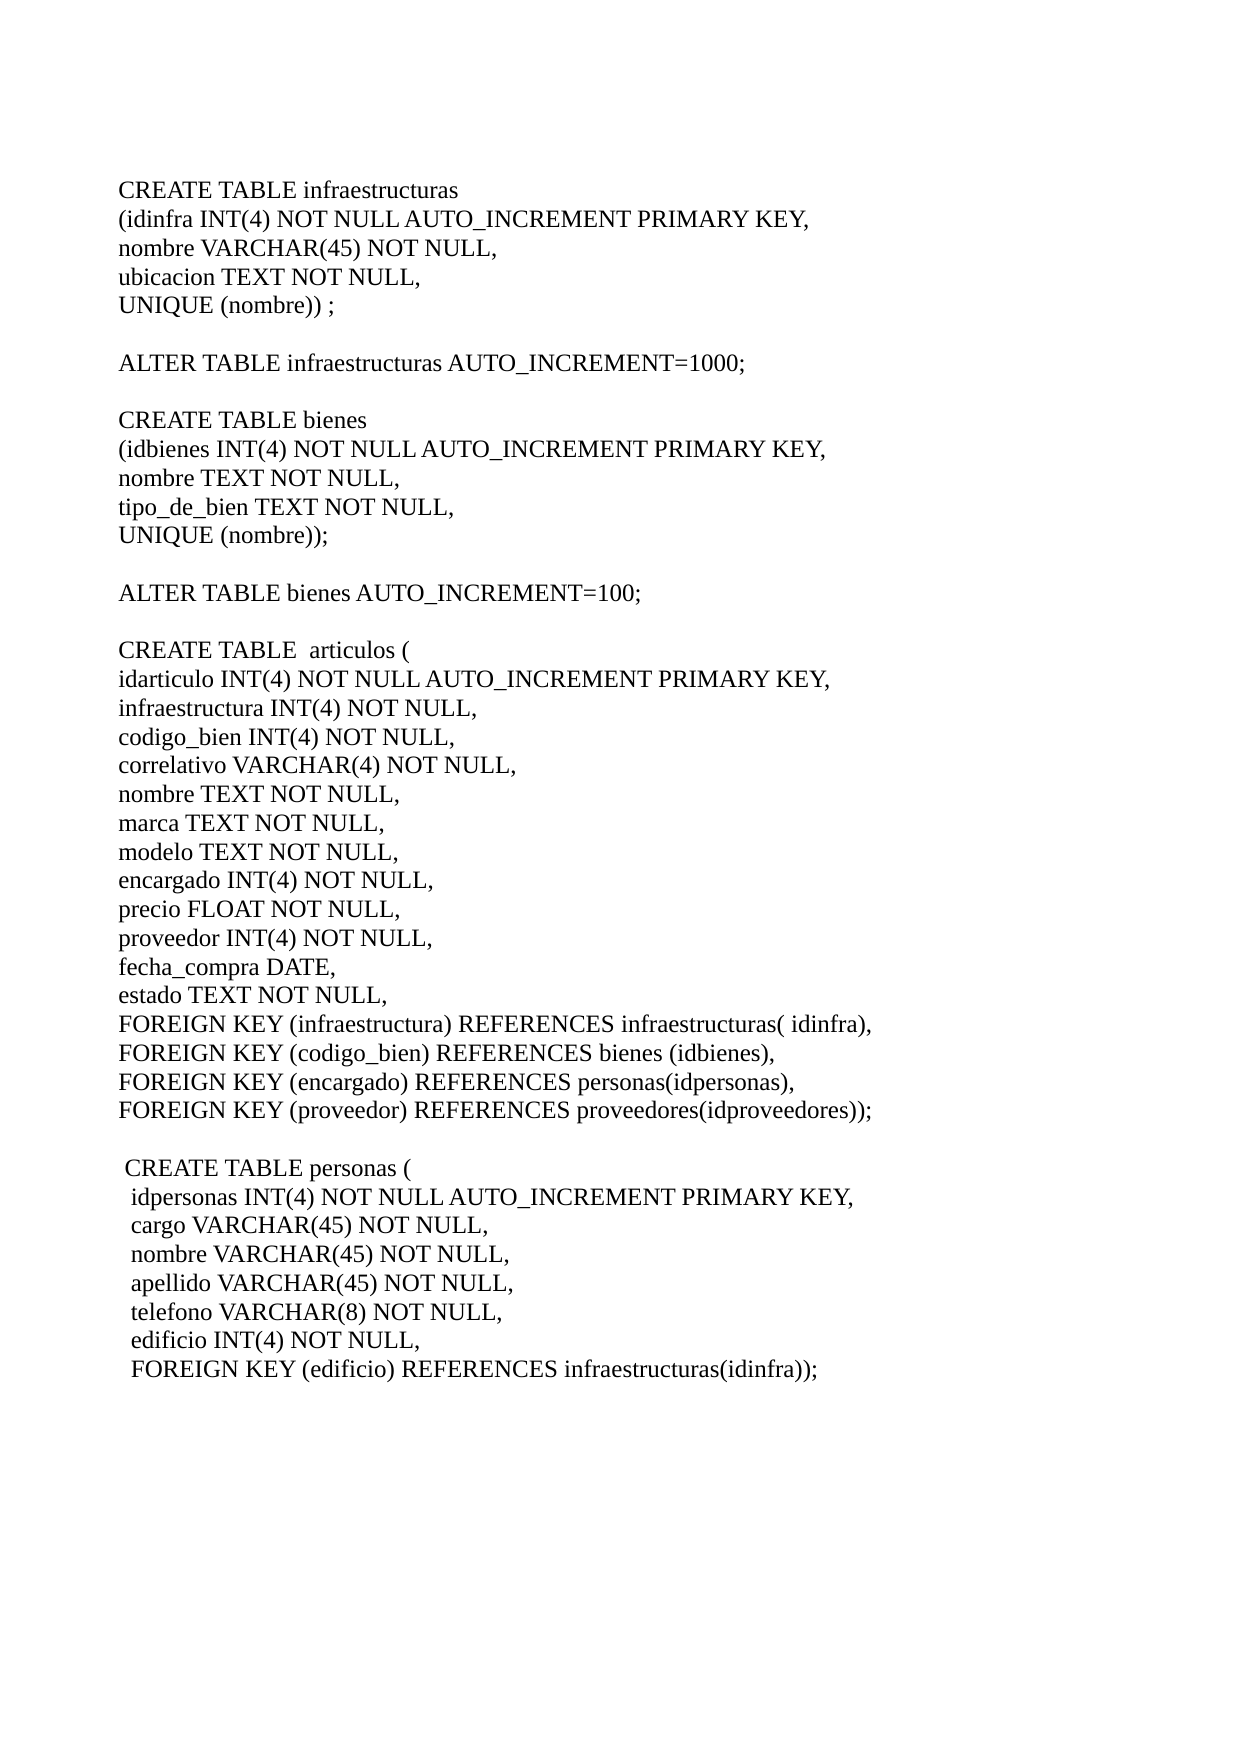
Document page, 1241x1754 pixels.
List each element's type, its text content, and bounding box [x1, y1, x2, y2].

text idarticulo INT(4) NOT NULL AUTO_INCREMENT PRIMARY KEY, [118, 664, 1122, 693]
text ALTER TABLE infraestructuras AUTO_INCREMENT=1000; [118, 348, 1122, 377]
text edificio INT(4) NOT NULL, [118, 1326, 1122, 1354]
text CREATE TABLE articulos ( [118, 636, 1122, 664]
text idpersonas INT(4) NOT NULL AUTO_INCREMENT PRIMARY KEY, [118, 1182, 1122, 1211]
text tipo_de_bien TEXT NOT NULL, [118, 492, 1122, 521]
text CREATE TABLE personas ( [118, 1153, 1122, 1182]
text correlativo VARCHAR(4) NOT NULL, [118, 751, 1122, 779]
text UNIQUE (nombre)); [118, 521, 1122, 549]
text telefono VARCHAR(8) NOT NULL, [118, 1297, 1122, 1326]
text precio FLOAT NOT NULL, [118, 894, 1122, 923]
text nombre VARCHAR(45) NOT NULL, [118, 233, 1122, 262]
text FOREIGN KEY (edificio) REFERENCES infraestructuras(idinfra)); [118, 1354, 1122, 1383]
text CREATE TABLE infraestructuras [118, 176, 1122, 204]
text ubicacion TEXT NOT NULL, [118, 262, 1122, 291]
text codigo_bien INT(4) NOT NULL, [118, 722, 1122, 751]
text estado TEXT NOT NULL, [118, 981, 1122, 1009]
text nombre VARCHAR(45) NOT NULL, [118, 1239, 1122, 1268]
text FOREIGN KEY (infraestructura) REFERENCES infraestructuras( idinfra), [118, 1009, 1122, 1038]
text nombre TEXT NOT NULL, [118, 463, 1122, 492]
text proveedor INT(4) NOT NULL, [118, 923, 1122, 952]
text cargo VARCHAR(45) NOT NULL, [118, 1211, 1122, 1239]
text ALTER TABLE bienes AUTO_INCREMENT=100; [118, 578, 1122, 607]
text fecha_compra DATE, [118, 952, 1122, 981]
text encargado INT(4) NOT NULL, [118, 866, 1122, 894]
text FOREIGN KEY (proveedor) REFERENCES proveedores(idproveedores)); [118, 1096, 1122, 1124]
text apellido VARCHAR(45) NOT NULL, [118, 1268, 1122, 1297]
text modelo TEXT NOT NULL, [118, 837, 1122, 866]
text (idbienes INT(4) NOT NULL AUTO_INCREMENT PRIMARY KEY, [118, 434, 1122, 463]
text UNIQUE (nombre)) ; [118, 291, 1122, 319]
text (idinfra INT(4) NOT NULL AUTO_INCREMENT PRIMARY KEY, [118, 204, 1122, 233]
text FOREIGN KEY (codigo_bien) REFERENCES bienes (idbienes), [118, 1038, 1122, 1067]
text FOREIGN KEY (encargado) REFERENCES personas(idpersonas), [118, 1067, 1122, 1096]
text CREATE TABLE bienes [118, 406, 1122, 434]
text nombre TEXT NOT NULL, [118, 779, 1122, 808]
text marca TEXT NOT NULL, [118, 808, 1122, 837]
text infraestructura INT(4) NOT NULL, [118, 693, 1122, 722]
